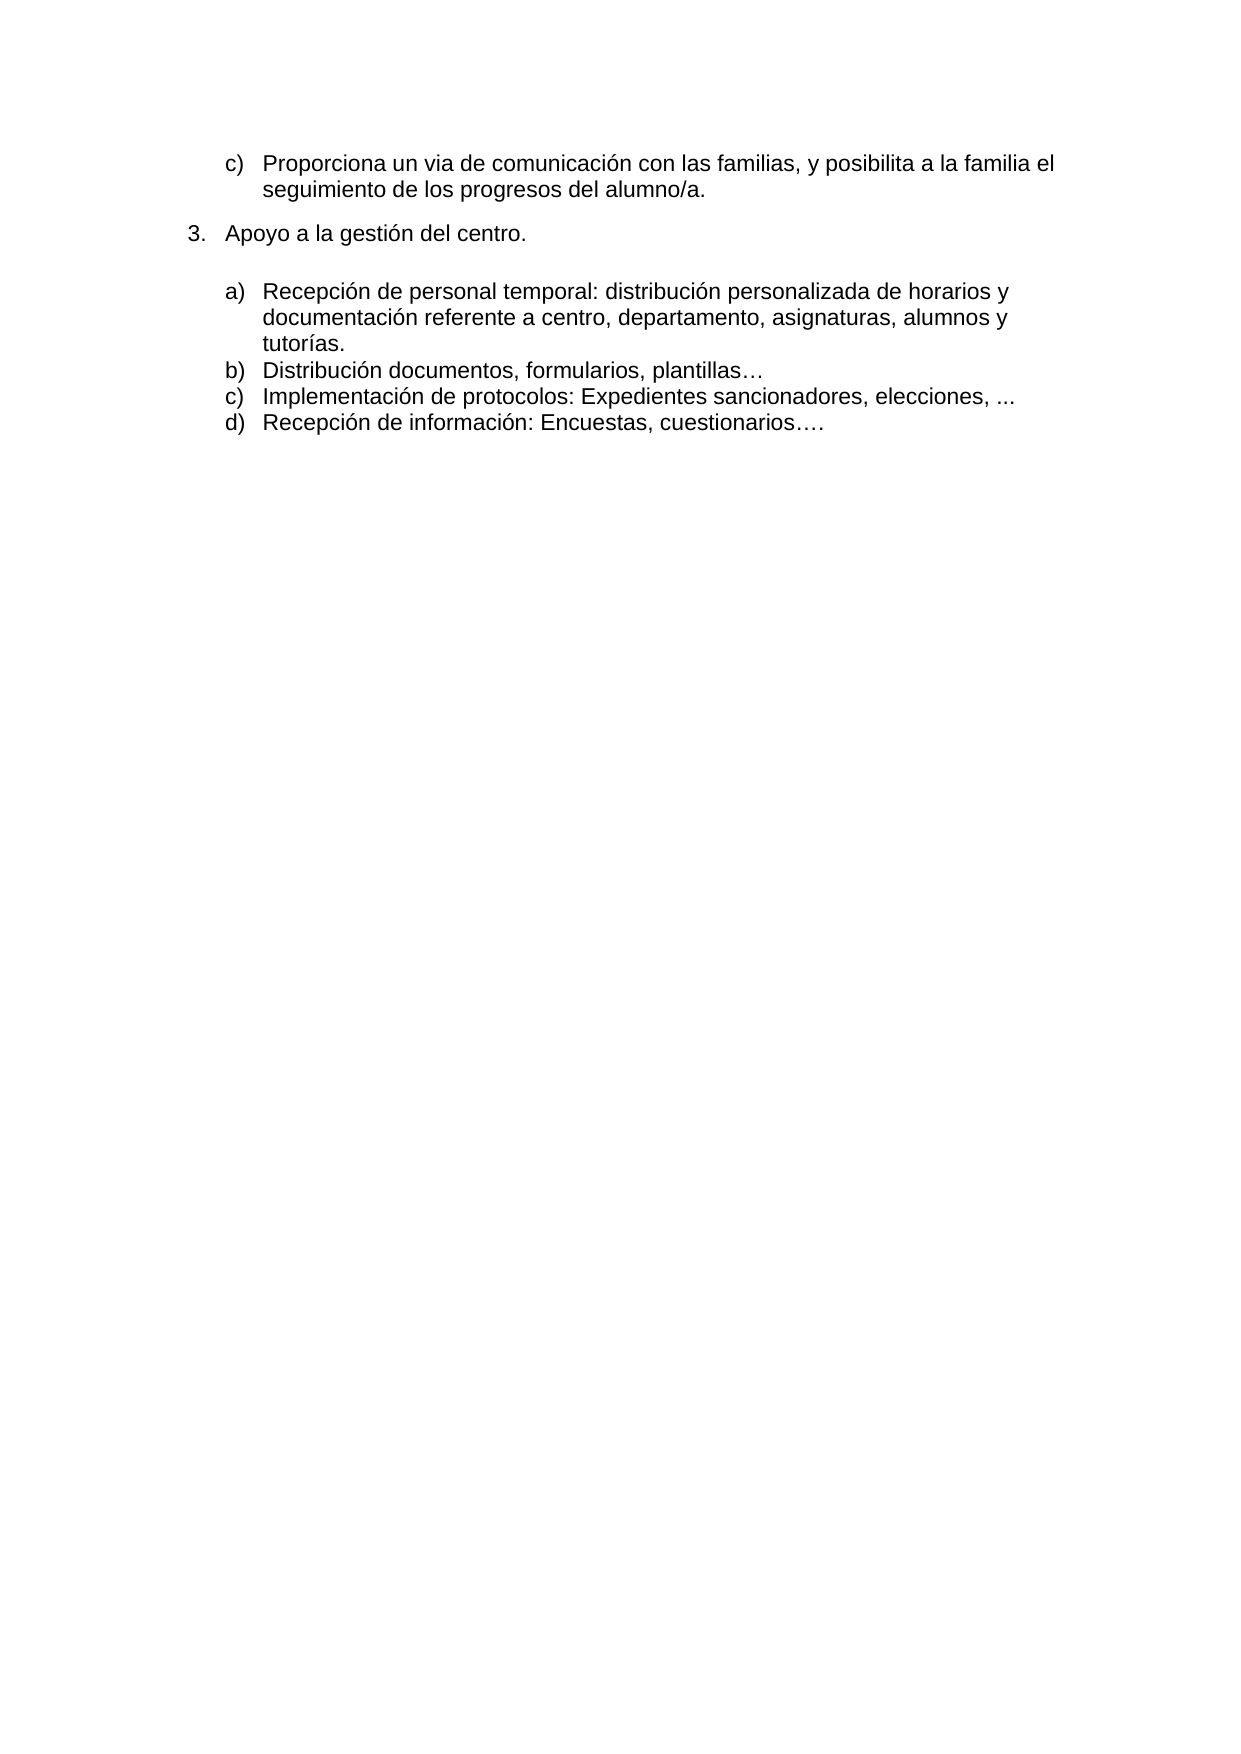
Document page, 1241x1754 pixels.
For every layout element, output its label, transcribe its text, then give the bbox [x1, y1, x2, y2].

list Proporciona un via de comunicación con las familias, y posibilita a la familia el seguimiento de los progresos del alumno/a. [225, 150, 1090, 203]
list Implementación de protocolos: Expedientes sancionadores, elecciones, ... [225, 383, 1090, 409]
list Distribución documentos, formularios, plantillas… [225, 357, 1090, 383]
list Recepción de personal temporal: distribución personalizada de horarios y documentación referente a centro, departamento, asignaturas, alumnos y tutorías. [225, 278, 1090, 357]
list Apoyo a la gestión del centro. [187, 220, 1090, 247]
list Recepción de información: Encuestas, cuestionarios…. [225, 409, 1090, 436]
